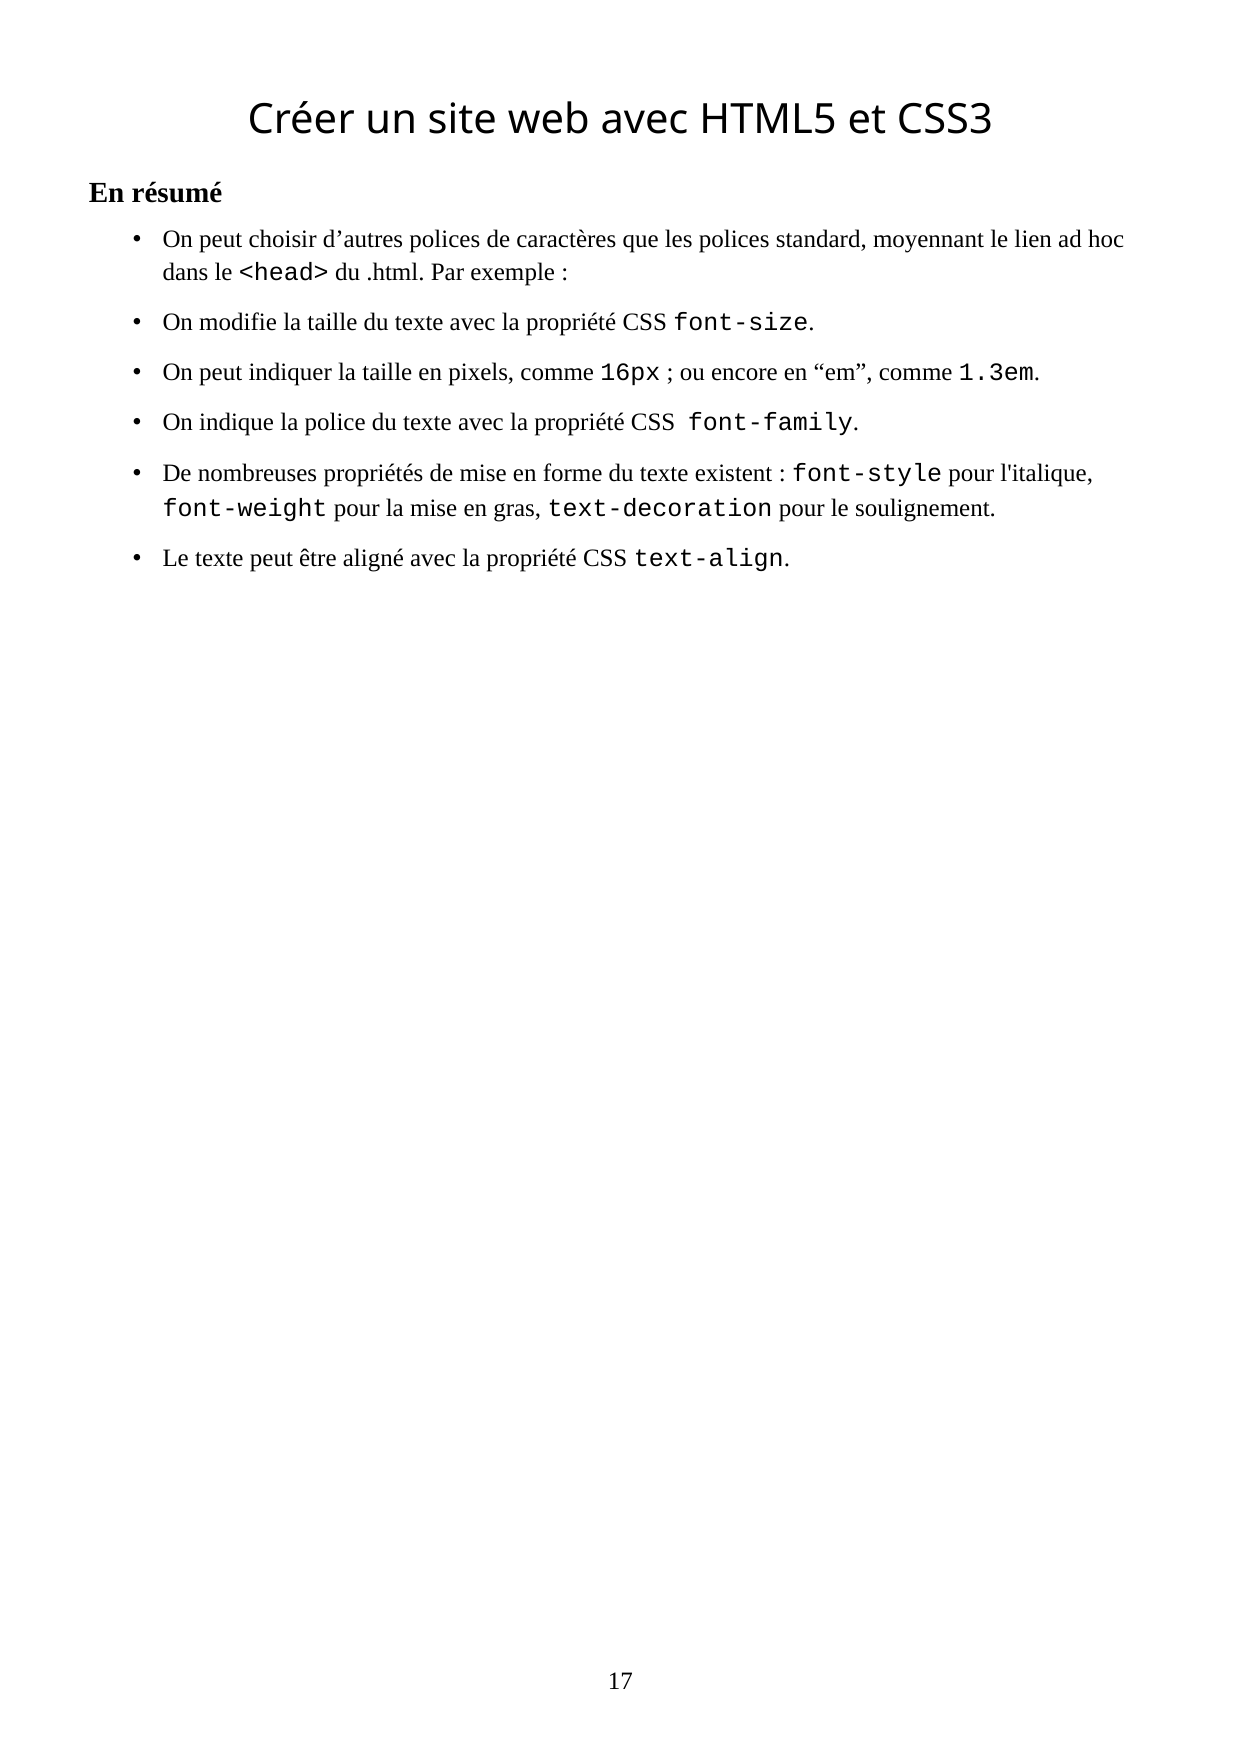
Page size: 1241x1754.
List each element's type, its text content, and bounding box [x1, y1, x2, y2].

list On peut choisir d’autres polices de caractères que les polices standard, moyennant le lien ad hoc dans le <head> du .html. Par exemple : [133, 224, 1152, 288]
list On peut indiquer la taille en pixels, comme 16px ; ou encore en “em”, comme 1.3em. [133, 357, 1152, 388]
list On indique la police du texte avec la propriété CSS font-family. [133, 407, 1152, 438]
list De nombreuses propriétés de mise en forme du texte existent : font-style pour l'italique, font-weight pour la mise en gras, text-decoration pour le soulignement. [133, 458, 1152, 523]
list Le texte peut être aligné avec la propriété CSS text-align. [133, 543, 1152, 574]
list On modifie la taille du texte avec la propriété CSS font-size. [133, 307, 1152, 338]
subtitle En résumé [88, 175, 1152, 208]
